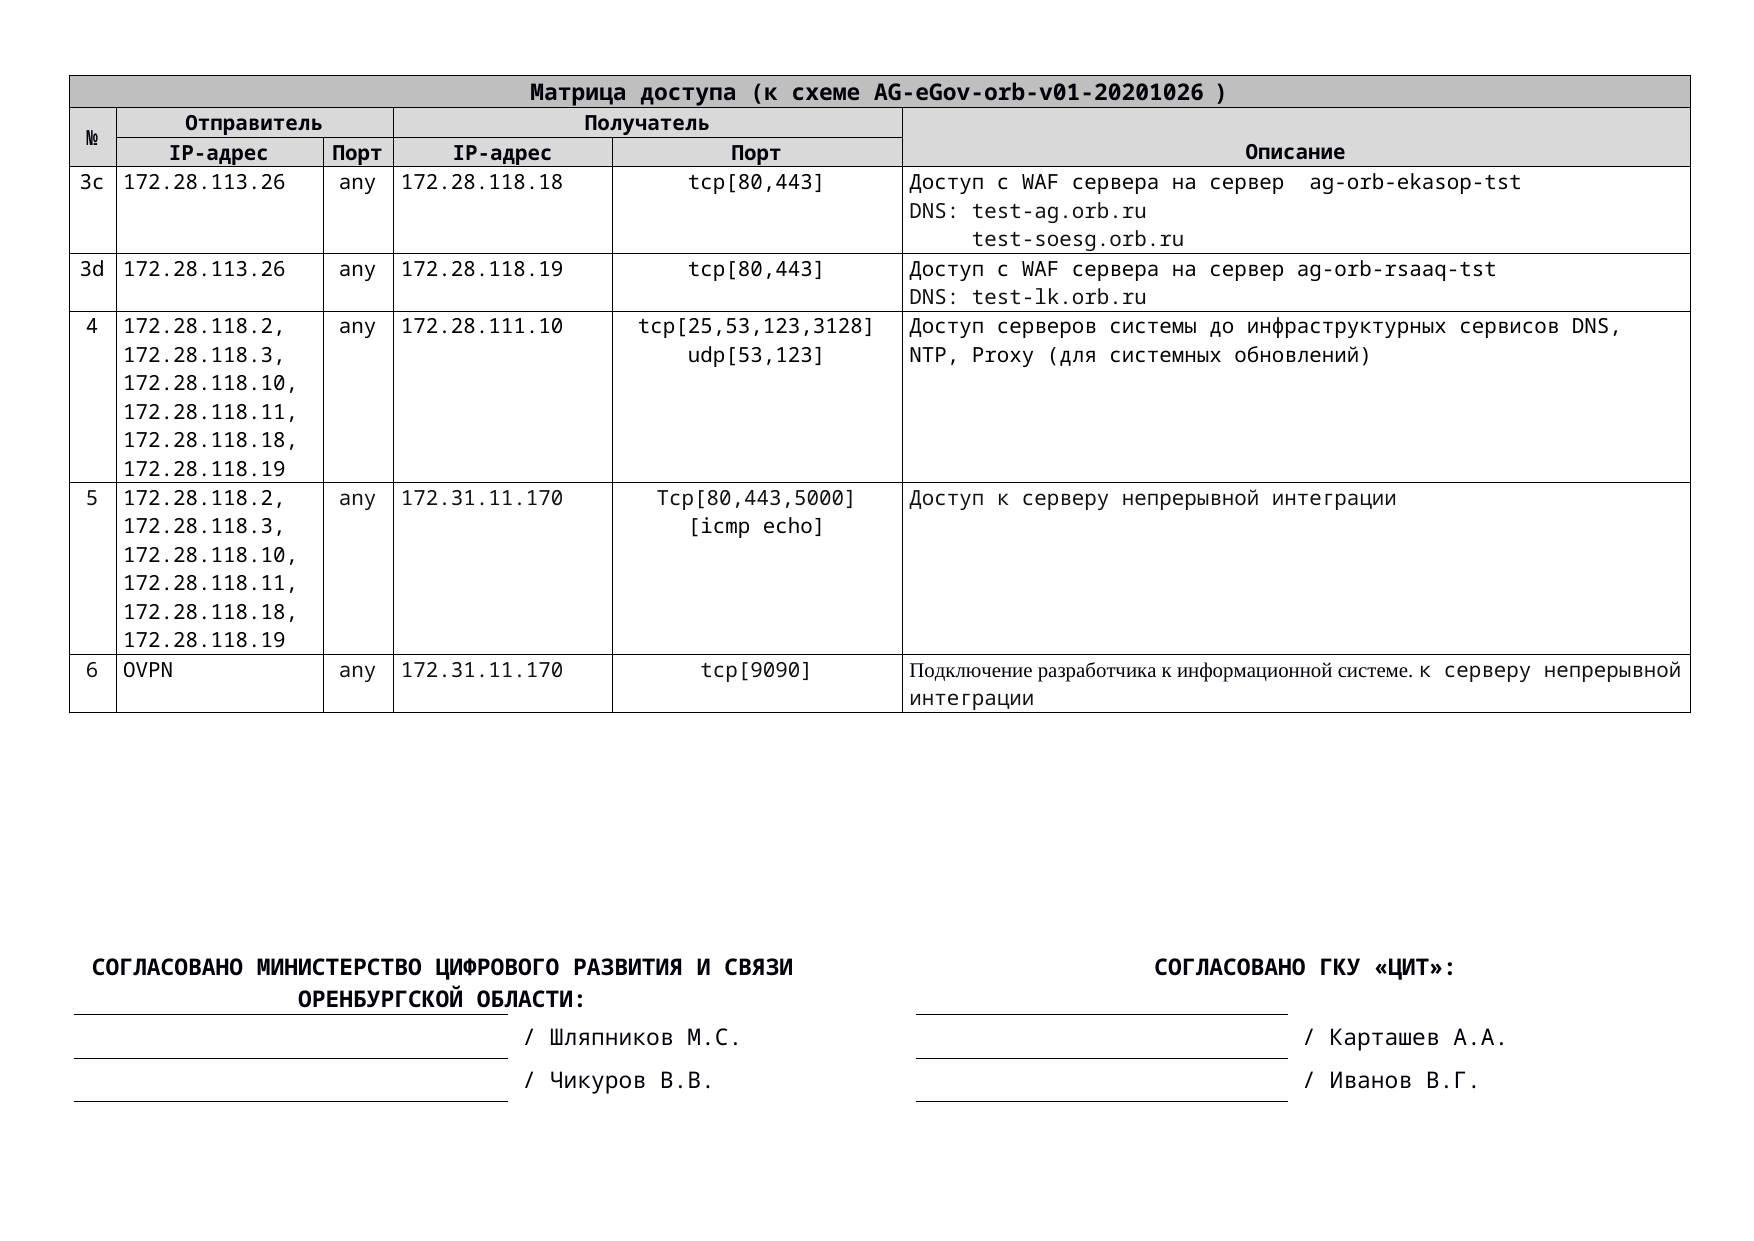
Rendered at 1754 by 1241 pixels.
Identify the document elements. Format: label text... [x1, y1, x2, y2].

table_cell tcp[80,443] [613, 167, 902, 253]
table_cell tcp[9090] [613, 655, 902, 712]
table_cell 4 [70, 312, 116, 482]
table_cell / Карташев А.А. [1288, 1014, 1695, 1057]
table_cell OVPN [117, 655, 323, 712]
table_header [811, 951, 916, 1014]
table_cell Доступ серверов системы до инфраструктурных сервисов DNS, NTP, Proxy (для системных обновлений) [903, 312, 1690, 482]
table_cell Доступ с WAF сервера на сервер ag-orb-ekasop-tst DNS: test-ag.orb.ru test-soesg.orb.ru [903, 167, 1690, 253]
table_cell [916, 1015, 1288, 1057]
table_cell 172.31.11.170 [394, 483, 612, 654]
table_cell 172.28.118.18 [394, 167, 612, 253]
table_cell / Чикуров В.В. [508, 1058, 811, 1101]
table_cell [811, 1014, 916, 1057]
table_cell 6 [70, 655, 116, 712]
table_cell [74, 1059, 508, 1101]
table_cell tcp[80,443] [613, 254, 902, 311]
table_cell 5 [70, 483, 116, 654]
table_cell 172.28.113.26 [117, 167, 323, 253]
table_cell IP-адрес [117, 138, 323, 166]
table_header СОГЛАСОВАНО МИНИСТЕРСТВО ЦИФРОВОГО РАЗВИТИЯ И СВЯЗИ ОРЕНБУРГСКОЙ ОБЛАСТИ: [74, 951, 811, 1014]
table_cell Порт [613, 138, 902, 166]
table_cell any [324, 655, 393, 712]
table_cell any [324, 167, 393, 253]
table_cell № [70, 108, 116, 166]
table_cell Получатель [394, 108, 902, 137]
table_cell / Иванов В.Г. [1288, 1058, 1695, 1101]
table_cell Доступ к серверу непрерывной интеграции [903, 483, 1690, 654]
table_cell Порт [324, 138, 393, 166]
table_cell Tcp[80,443,5000] [icmp echo] [613, 483, 902, 654]
table_cell Отправитель [117, 108, 393, 137]
table_cell 172.28.118.2, 172.28.118.3, 172.28.118.10, 172.28.118.11, 172.28.118.18, 172.28.118.19 [117, 312, 323, 482]
table_cell Описание [903, 108, 1690, 166]
table_cell 172.28.113.26 [117, 254, 323, 311]
table_cell Доступ с WAF сервера на сервер ag-orb-rsaaq-tst DNS: test-lk.orb.ru [903, 254, 1690, 311]
table_cell / Шляпников М.С. [508, 1014, 811, 1057]
table_cell Подключение разработчика к информационной системе. к серверу непрерывной интеграции [903, 655, 1690, 712]
table_cell 172.28.111.10 [394, 312, 612, 482]
table_header Матрица доступа (к схеме AG-eGov-orb-v01-20201026 ) [70, 76, 1690, 107]
table_cell any [324, 254, 393, 311]
table_cell 172.28.118.2, 172.28.118.3, 172.28.118.10, 172.28.118.11, 172.28.118.18, 172.28.118.19 [117, 483, 323, 654]
table_cell 172.31.11.170 [394, 655, 612, 712]
table_header СОГЛАСОВАНО ГКУ «ЦИТ»: [916, 951, 1695, 1014]
table_cell tcp[25,53,123,3128] udp[53,123] [613, 312, 902, 482]
table_cell IP-адрес [394, 138, 612, 166]
table_cell [916, 1059, 1288, 1101]
table_cell any [324, 312, 393, 482]
table_cell 3c [70, 167, 116, 253]
table_cell any [324, 483, 393, 654]
table_cell 172.28.118.19 [394, 254, 612, 311]
table_cell [74, 1015, 508, 1057]
table_cell [811, 1058, 916, 1101]
table_cell 3d [70, 254, 116, 311]
